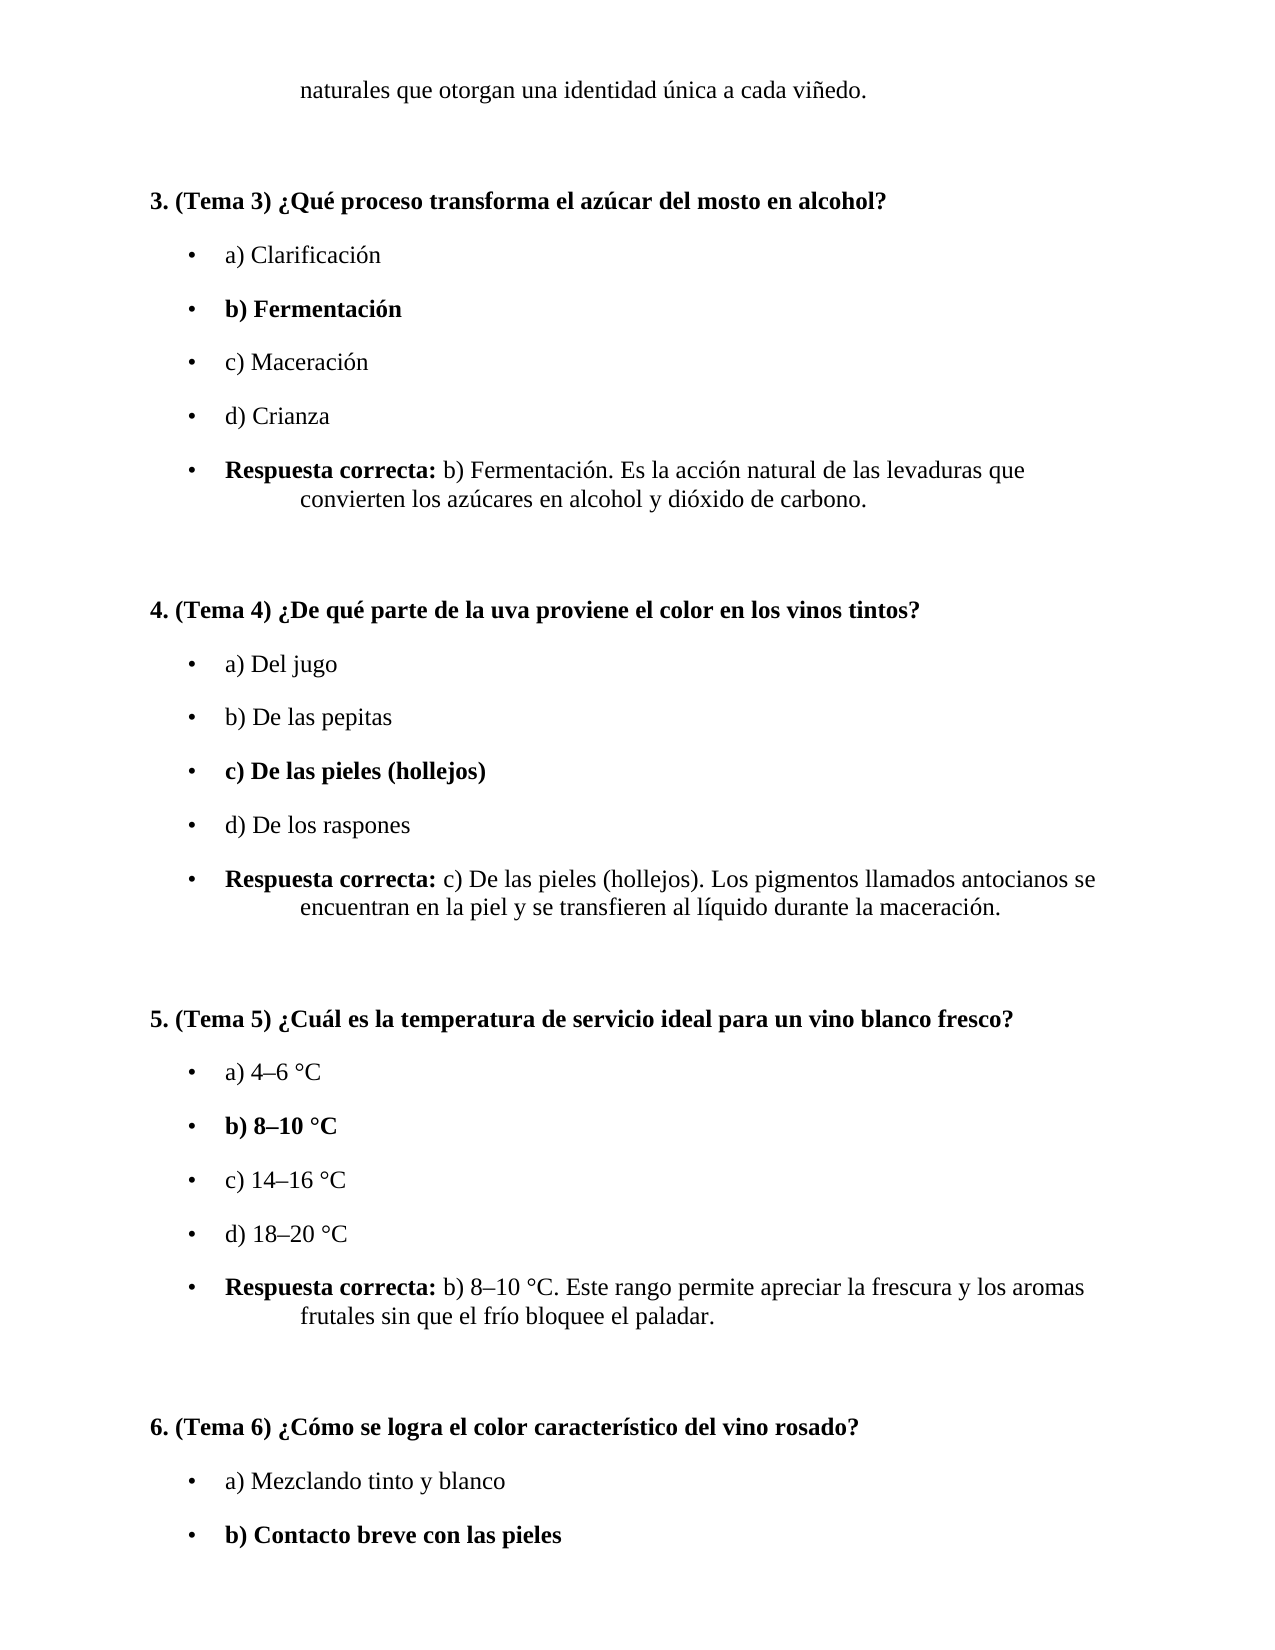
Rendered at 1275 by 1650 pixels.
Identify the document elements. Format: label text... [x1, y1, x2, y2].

list a) 4–6 °C [187, 1057, 1125, 1086]
list a) Mezclando tinto y blanco [187, 1466, 1125, 1495]
list Respuesta correcta: b) 8–10 °C. Este rango permite apreciar la frescura y los aromas frutales sin que el frío bloquee el paladar. [187, 1272, 1125, 1387]
list b) Fermentación [187, 294, 1125, 322]
list a) Clarificación [187, 240, 1125, 269]
list b) Contacto breve con las pieles [187, 1520, 1125, 1549]
text 5. (Tema 5) ¿Cuál es la temperatura de servicio ideal para un vino blanco fresco? [150, 1004, 1125, 1032]
list Respuesta correcta: b) Fermentación. Es la acción natural de las levaduras que convierten los azúcares en alcohol y dióxido de carbono. [187, 455, 1125, 570]
list d) De los raspones [187, 810, 1125, 839]
list c) Maceración [187, 347, 1125, 376]
list d) 18–20 °C [187, 1219, 1125, 1247]
list c) De las pieles (hollejos) [187, 756, 1125, 785]
text 6. (Tema 6) ¿Cómo se logra el color característico del vino rosado? [150, 1412, 1125, 1441]
text 3. (Tema 3) ¿Qué proceso transforma el azúcar del mosto en alcohol? [150, 186, 1125, 215]
list c) 14–16 °C [187, 1165, 1125, 1194]
list a) Del jugo [187, 649, 1125, 677]
text 4. (Tema 4) ¿De qué parte de la uva proviene el color en los vinos tintos? [150, 595, 1125, 624]
list b) De las pepitas [187, 702, 1125, 731]
list d) Crianza [187, 401, 1125, 430]
list naturales que otorgan una identidad única a cada viñedo. [187, 75, 1125, 161]
list Respuesta correcta: c) De las pieles (hollejos). Los pigmentos llamados antocianos se encuentran en la piel y se transfieren al líquido durante la maceración. [187, 864, 1125, 979]
list b) 8–10 °C [187, 1111, 1125, 1140]
